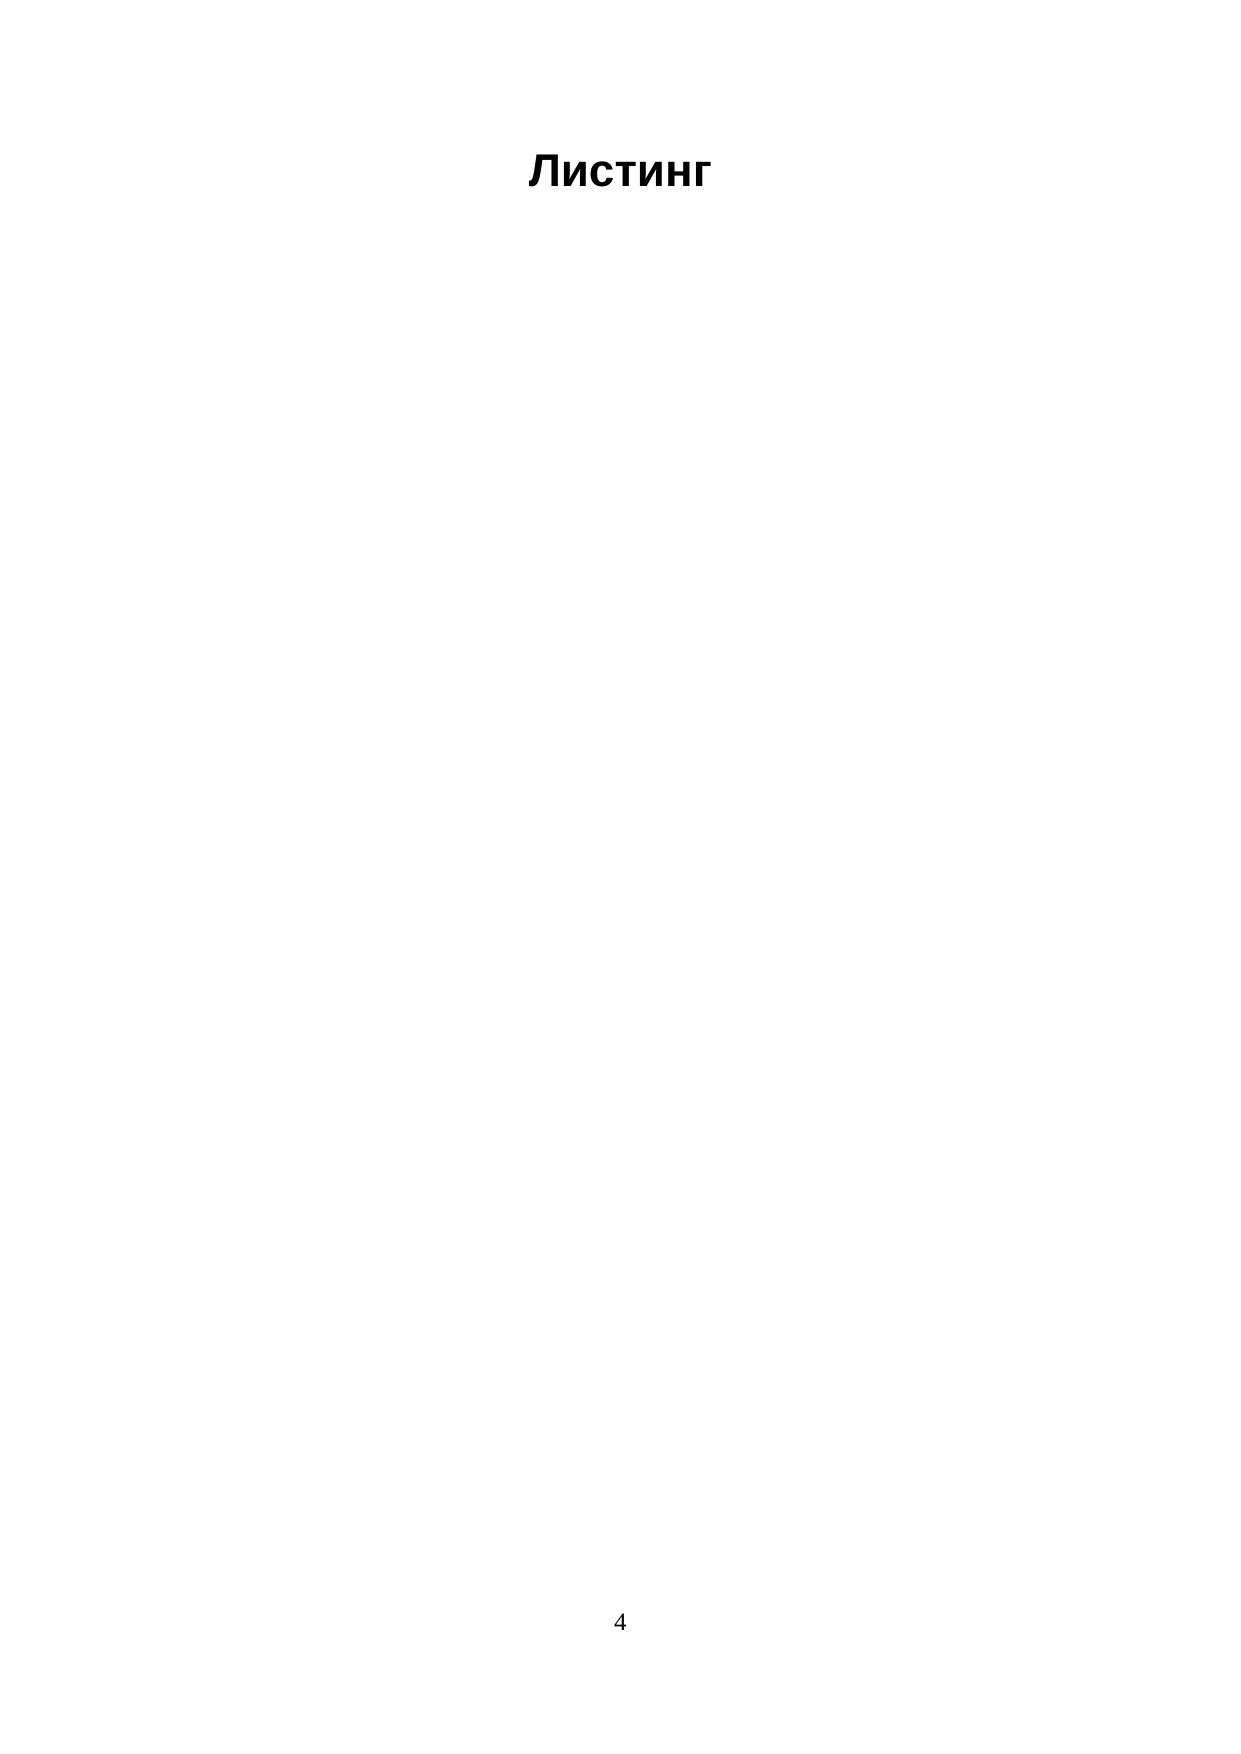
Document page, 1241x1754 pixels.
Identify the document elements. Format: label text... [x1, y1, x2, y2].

subtitle Листинг [118, 143, 1122, 196]
